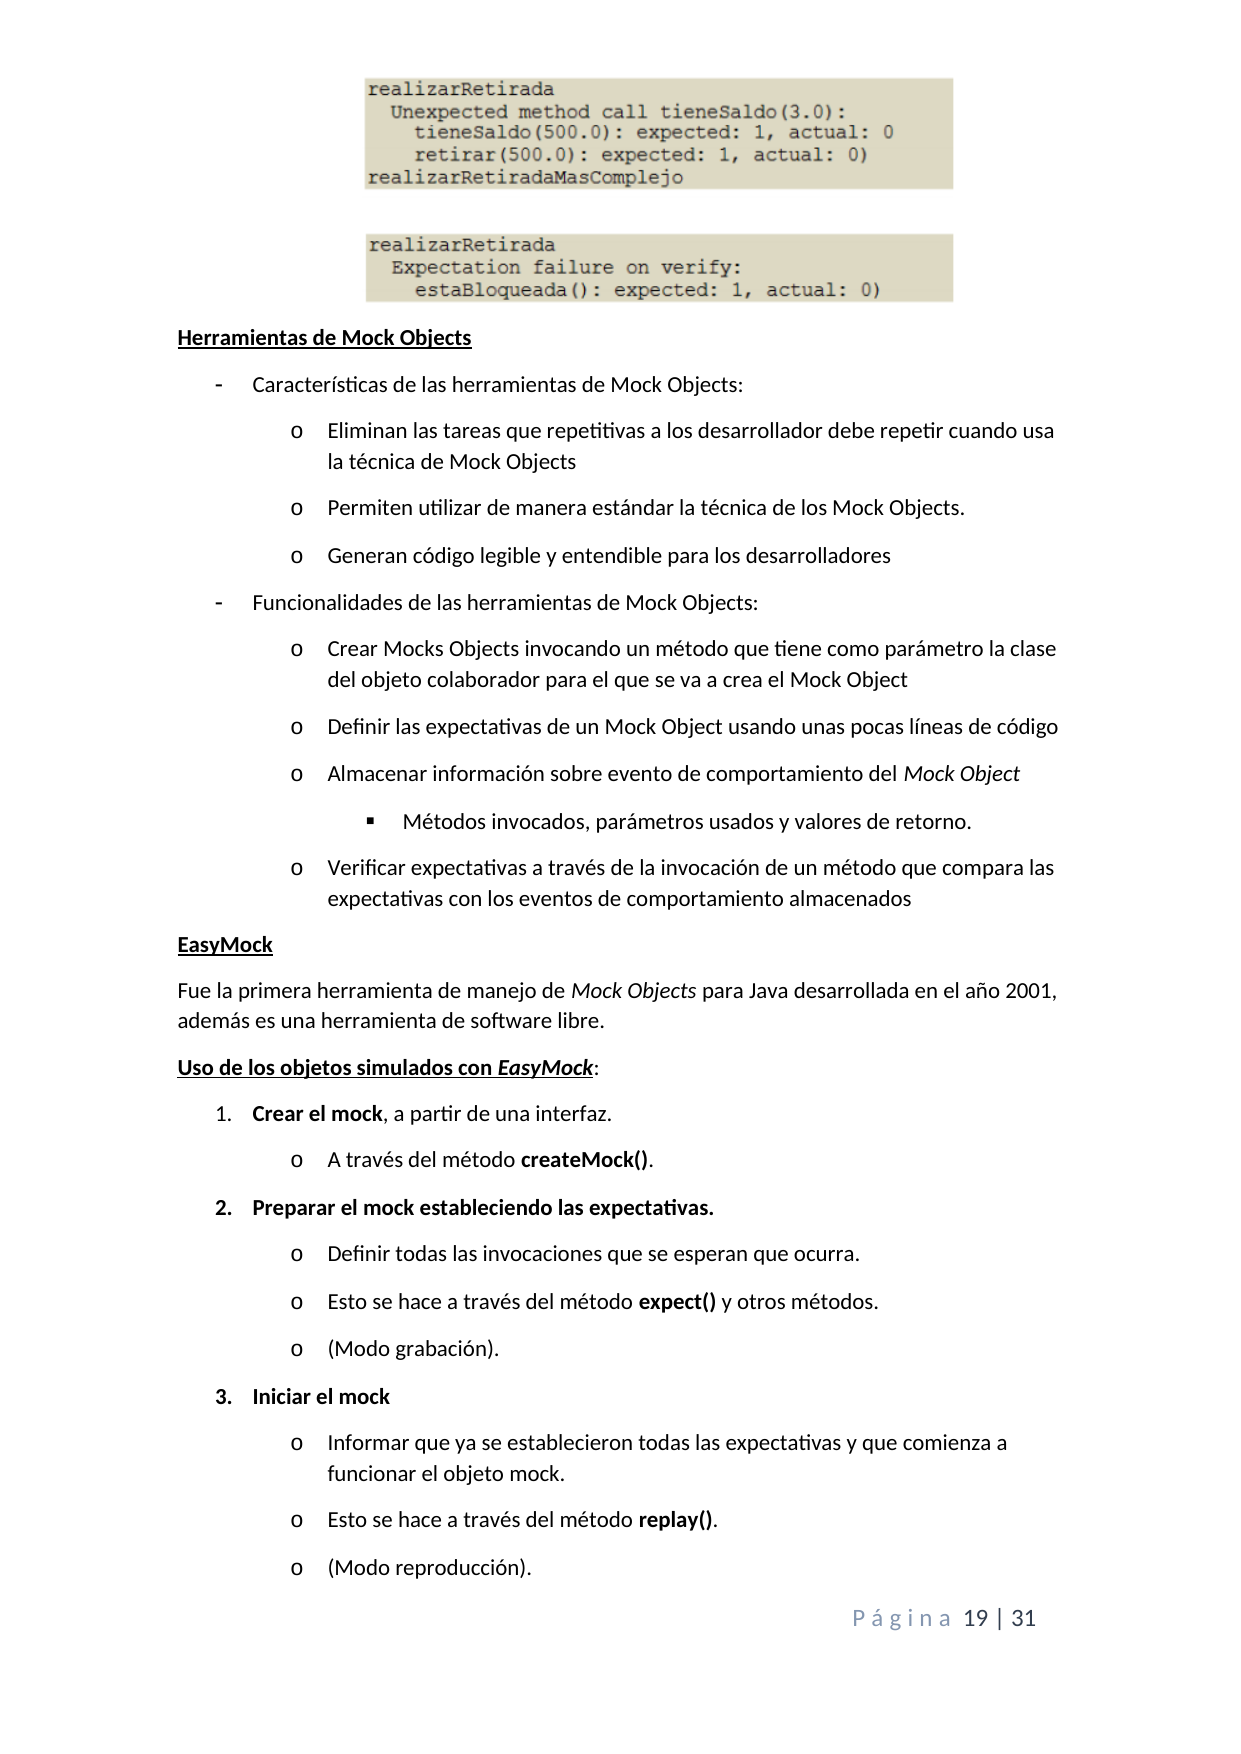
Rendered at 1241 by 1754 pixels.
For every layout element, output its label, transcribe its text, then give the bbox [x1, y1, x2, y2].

list Funcionalidades de las herramientas de Mock Objects: [215, 588, 1063, 616]
list (Modo grabación). [290, 1334, 1063, 1363]
list Esto se hace a través del método replay(). [290, 1505, 1063, 1534]
list Definir todas las invocaciones que se esperan que ocurra. [290, 1239, 1063, 1268]
list Permiten utilizar de manera estándar la técnica de los Mock Objects. [290, 493, 1063, 522]
list Almacenar información sobre evento de comportamiento del Mock Object [290, 759, 1063, 788]
list Crear el mock, a partir de una interfaz. [215, 1099, 1063, 1127]
text EasyMock [177, 930, 1063, 958]
list Crear Mocks Objects invocando un método que tiene como parámetro la clase del objeto colaborador para el que se va a crea el Mock Object [290, 634, 1063, 693]
text Uso de los objetos simulados con EasyMock: [177, 1053, 1063, 1081]
text Fue la primera herramienta de manejo de Mock Objects para Java desarrollada en el año 2001, además es una herramienta de software libre. [177, 977, 1063, 1034]
list A través del método createMock(). [290, 1145, 1063, 1174]
list Métodos invocados, parámetros usados y valores de retorno. [365, 807, 1063, 835]
list (Modo reproducción). [290, 1553, 1063, 1582]
list Características de las herramientas de Mock Objects: [215, 370, 1063, 398]
list Definir las expectativas de un Mock Object usando unas pocas líneas de código [290, 712, 1063, 741]
list Preparar el mock estableciendo las expectativas. [215, 1193, 1063, 1221]
text Herramientas de Mock Objects [177, 323, 1063, 351]
list Eliminan las tareas que repetitivas a los desarrollador debe repetir cuando usa la técnica de Mock Objects [290, 416, 1063, 475]
list Verificar expectativas a través de la invocación de un método que compara las expectativas con los eventos de comportamiento almacenados [290, 853, 1063, 912]
list Esto se hace a través del método expect() y otros métodos. [290, 1287, 1063, 1316]
list Informar que ya se establecieron todas las expectativas y que comienza a funcionar el objeto mock. [290, 1428, 1063, 1487]
list Generan código legible y entendible para los desarrolladores [290, 541, 1063, 570]
list Iniciar el mock [215, 1382, 1063, 1410]
